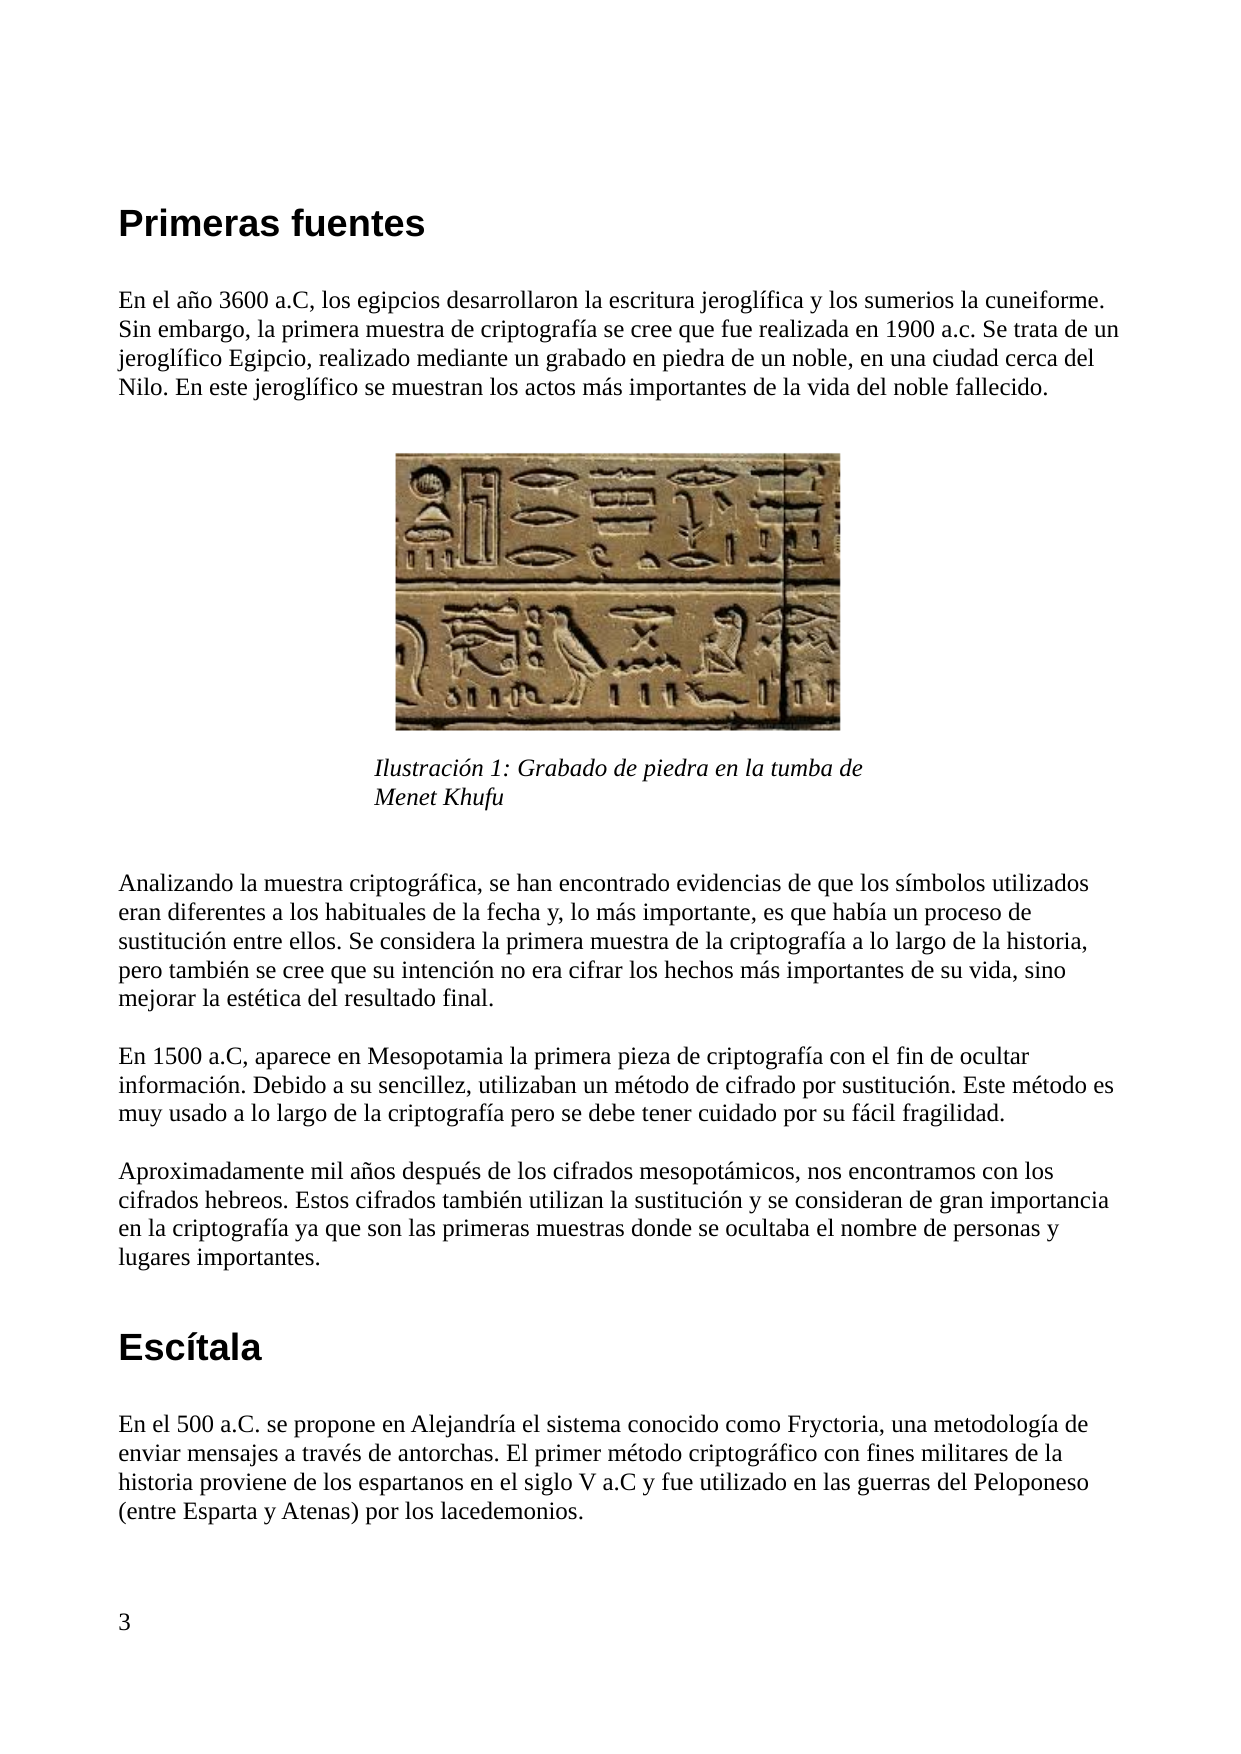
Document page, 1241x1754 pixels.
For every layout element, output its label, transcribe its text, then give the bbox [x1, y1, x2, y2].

text Ilustración 1: Grabado de piedra en la tumba de Menet Khufu [374, 748, 866, 811]
text En 1500 a.C, aparece en Mesopotamia la primera pieza de criptografía con el fin de ocultar información. Debido a su sencillez, utilizaban un método de cifrado por sustitución. Este método es muy usado a lo largo de la criptografía pero se debe tener cuidado por su fácil fragilidad. [118, 1041, 1122, 1127]
text En el 500 a.C. se propone en Alejandría el sistema conocido como Fryctoria, una metodología de enviar mensajes a través de antorchas. El primer método criptográfico con fines militares de la historia proviene de los espartanos en el siglo V a.C y fue utilizado en las guerras del Peloponeso (entre Esparta y Atenas) por los lacedemonios. [118, 1409, 1122, 1524]
text Analizando la muestra criptográfica, se han encontrado evidencias de que los símbolos utilizados eran diferentes a los habituales de la fecha y, lo más importante, es que había un proceso de sustitución entre ellos. Se considera la primera muestra de la criptografía a lo largo de la historia, pero también se cree que su intención no era cifrar los hechos más importantes de su vida, sino mejorar la estética del resultado final. [118, 868, 1122, 1012]
text Aproximadamente mil años después de los cifrados mesopotámicos, nos encontramos con los cifrados hebreos. Estos cifrados también utilizan la sustitución y se consideran de gran importancia en la criptografía ya que son las primeras muestras donde se ocultaba el nombre de personas y lugares importantes. [118, 1156, 1122, 1271]
subtitle Primeras fuentes [118, 201, 1122, 244]
picture [374, 441, 867, 748]
text En el año 3600 a.C, los egipcios desarrollaron la escritura jeroglífica y los sumerios la cuneiforme. Sin embargo, la primera muestra de criptografía se cree que fue realizada en 1900 a.c. Se trata de un jeroglífico Egipcio, realizado mediante un grabado en piedra de un noble, en una ciudad cerca del Nilo. En este jeroglífico se muestran los actos más importantes de la vida del noble fallecido. [118, 286, 1122, 401]
subtitle Escítala [118, 1325, 1122, 1368]
